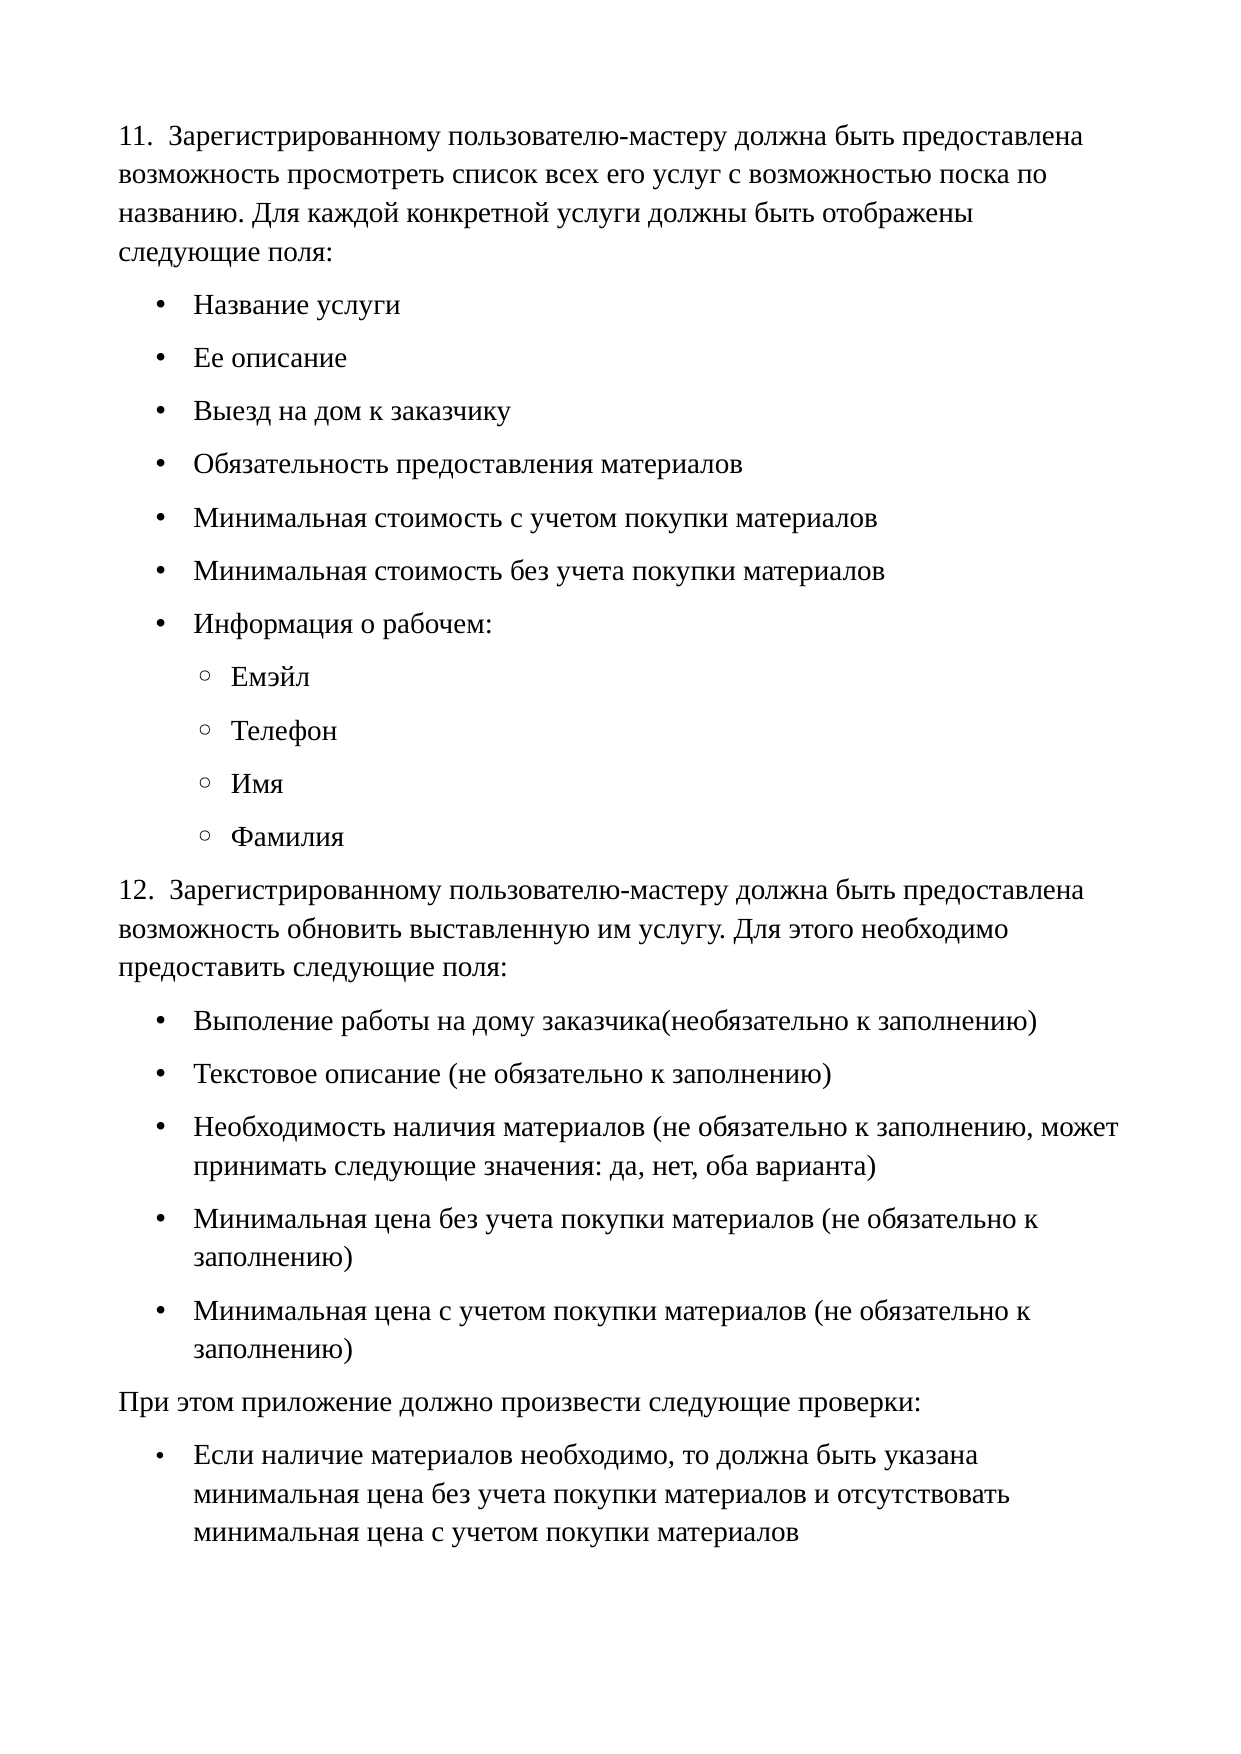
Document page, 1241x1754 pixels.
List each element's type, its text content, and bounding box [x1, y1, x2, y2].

list Емэйл [193, 659, 1122, 693]
list Фамилия [193, 819, 1122, 853]
list Название услуги [156, 287, 1122, 321]
list Информация о рабочем: [156, 606, 1122, 640]
text 12. Зарегистрированному пользователю-мастеру должна быть предоставлена возможность обновить выставленную им услугу. Для этого необходимо предоставить следующие поля: [118, 872, 1122, 983]
list Ее описание [156, 340, 1122, 374]
list Текстовое описание (не обязательно к заполнению) [156, 1056, 1122, 1089]
list Минимальная цена без учета покупки материалов (не обязательно к заполнению) [156, 1201, 1122, 1273]
text При этом приложение должно произвести следующие проверки: [118, 1384, 1122, 1418]
list Выполение работы на дому заказчика(необязательно к заполнению) [156, 1003, 1122, 1036]
list Обязательность предоставления материалов [156, 447, 1122, 480]
list Минимальная цена с учетом покупки материалов (не обязательно к заполнению) [156, 1293, 1122, 1365]
list Если наличие материалов необходимо, то должна быть указана минимальная цена без учета покупки материалов и отсутствовать минимальная цена с учетом покупки материалов [156, 1437, 1122, 1548]
list Телефон [193, 713, 1122, 746]
list Выезд на дом к заказчику [156, 393, 1122, 427]
list Минимальная стоимость без учета покупки материалов [156, 553, 1122, 587]
list Имя [193, 766, 1122, 799]
text 11. Зарегистрированному пользователю-мастеру должна быть предоставлена возможность просмотреть список всех его услуг с возможностью поска по названию. Для каждой конкретной услуги должны быть отображены следующие поля: [118, 118, 1122, 267]
list Необходимость наличия материалов (не обязательно к заполнению, может принимать следующие значения: да, нет, оба варианта) [156, 1109, 1122, 1181]
list Минимальная стоимость с учетом покупки материалов [156, 500, 1122, 533]
